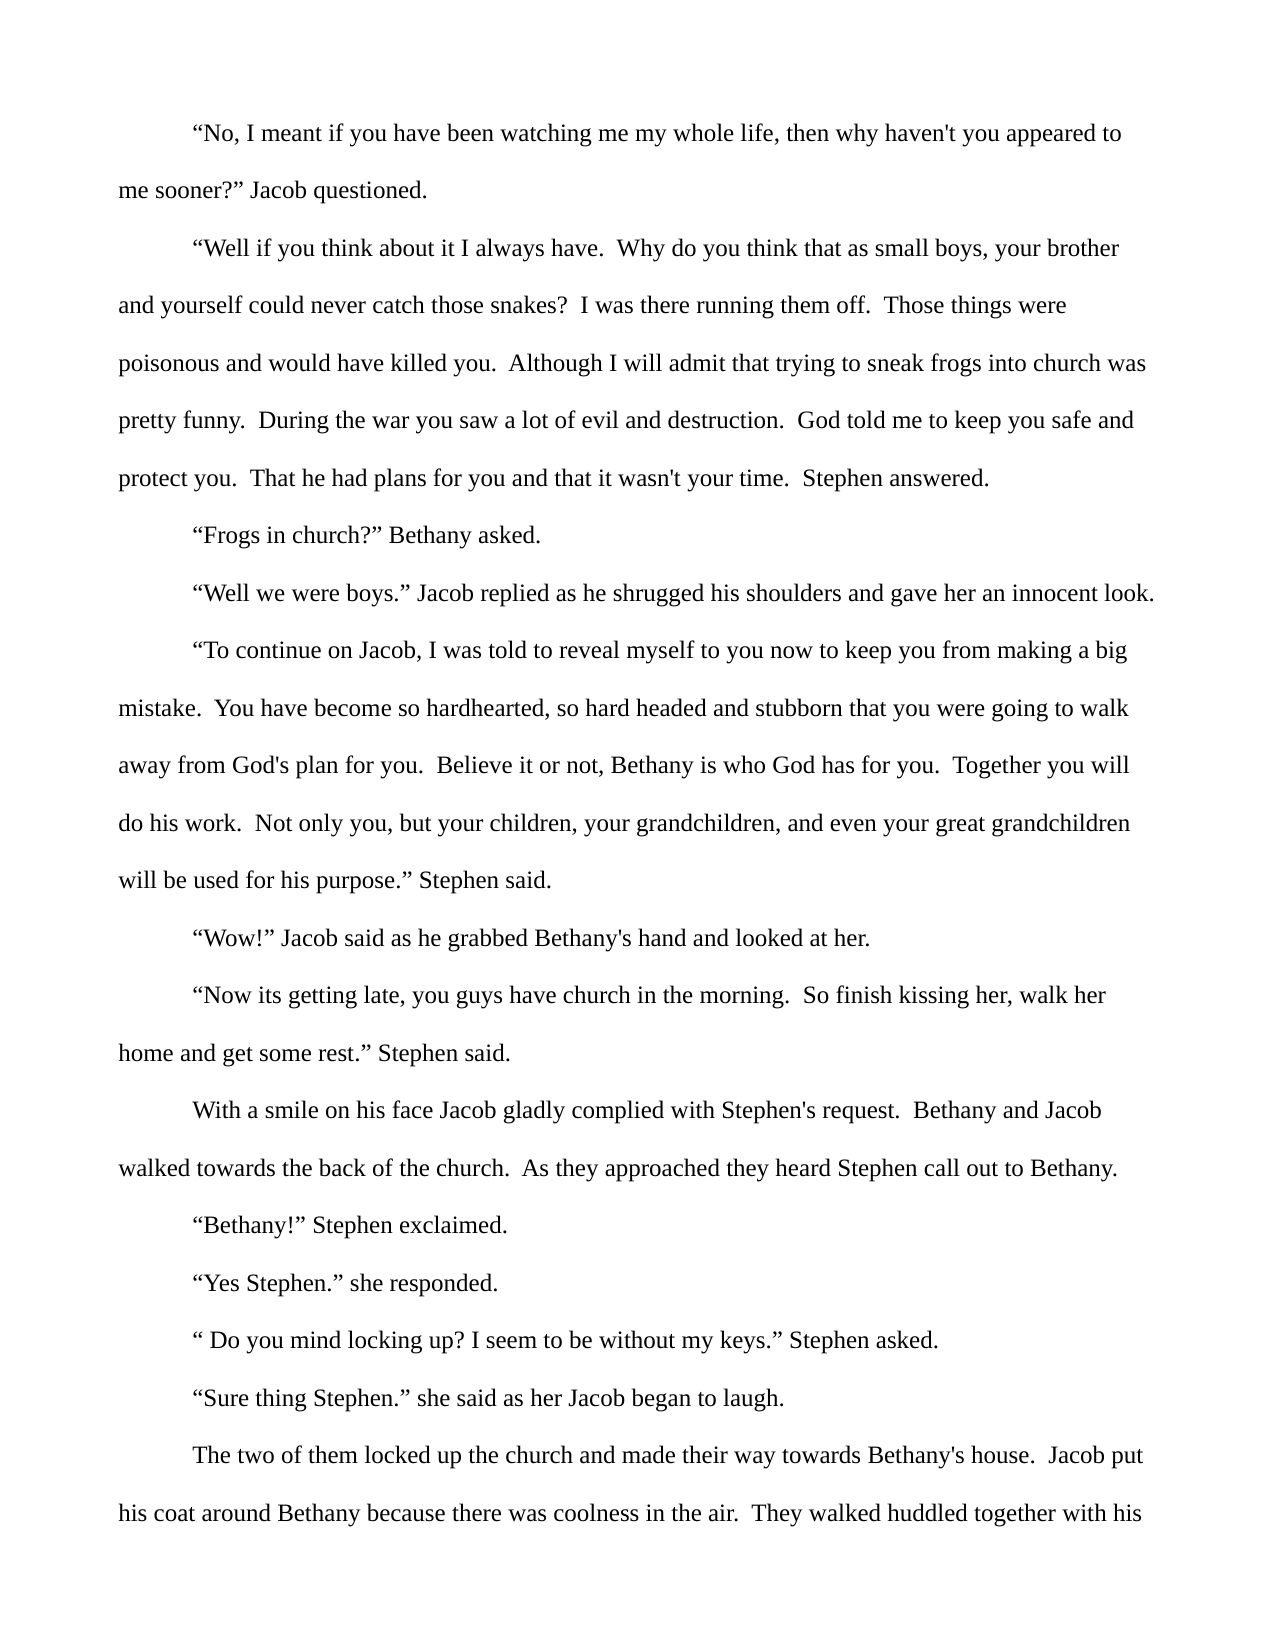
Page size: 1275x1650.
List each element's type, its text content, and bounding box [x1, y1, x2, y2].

text “ Do you mind locking up? I seem to be without my keys.” Stephen asked. [118, 1326, 1157, 1354]
text “Bethany!” Stephen exclaimed. [118, 1211, 1157, 1239]
text “Well we were boys.” Jacob replied as he shrugged his shoulders and gave her an innocent look. [118, 578, 1157, 607]
text The two of them locked up the church and made their way towards Bethany's house. Jacob put his coat around Bethany because there was coolness in the air. They walked huddled together with his [118, 1441, 1157, 1527]
text “Sure thing Stephen.” she said as her Jacob began to laugh. [118, 1383, 1157, 1412]
text With a smile on his face Jacob gladly complied with Stephen's request. Bethany and Jacob walked towards the back of the church. As they approached they heard Stephen call out to Bethany. [118, 1096, 1157, 1182]
text “Frogs in church?” Bethany asked. [118, 521, 1157, 549]
text “No, I meant if you have been watching me my whole life, then why haven't you appeared to me sooner?” Jacob questioned. [118, 118, 1157, 204]
text “Now its getting late, you guys have church in the morning. So finish kissing her, walk her home and get some rest.” Stephen said. [118, 981, 1157, 1067]
text “Well if you think about it I always have. Why do you think that as small boys, your brother and yourself could never catch those snakes? I was there running them off. Those things were poisonous and would have killed you. Although I will admit that trying to sneak frogs into church was pretty funny. During the war you saw a lot of evil and destruction. God told me to keep you safe and protect you. That he had plans for you and that it wasn't your time. Stephen answered. [118, 233, 1157, 492]
text “Yes Stephen.” she responded. [118, 1268, 1157, 1297]
text “To continue on Jacob, I was told to reveal myself to you now to keep you from making a big mistake. You have become so hardhearted, so hard headed and stubborn that you were going to walk away from God's plan for you. Believe it or not, Bethany is who God has for you. Together you will do his work. Not only you, but your children, your grandchildren, and even your great grandchildren will be used for his purpose.” Stephen said. [118, 636, 1157, 894]
text “Wow!” Jacob said as he grabbed Bethany's hand and looked at her. [118, 923, 1157, 952]
